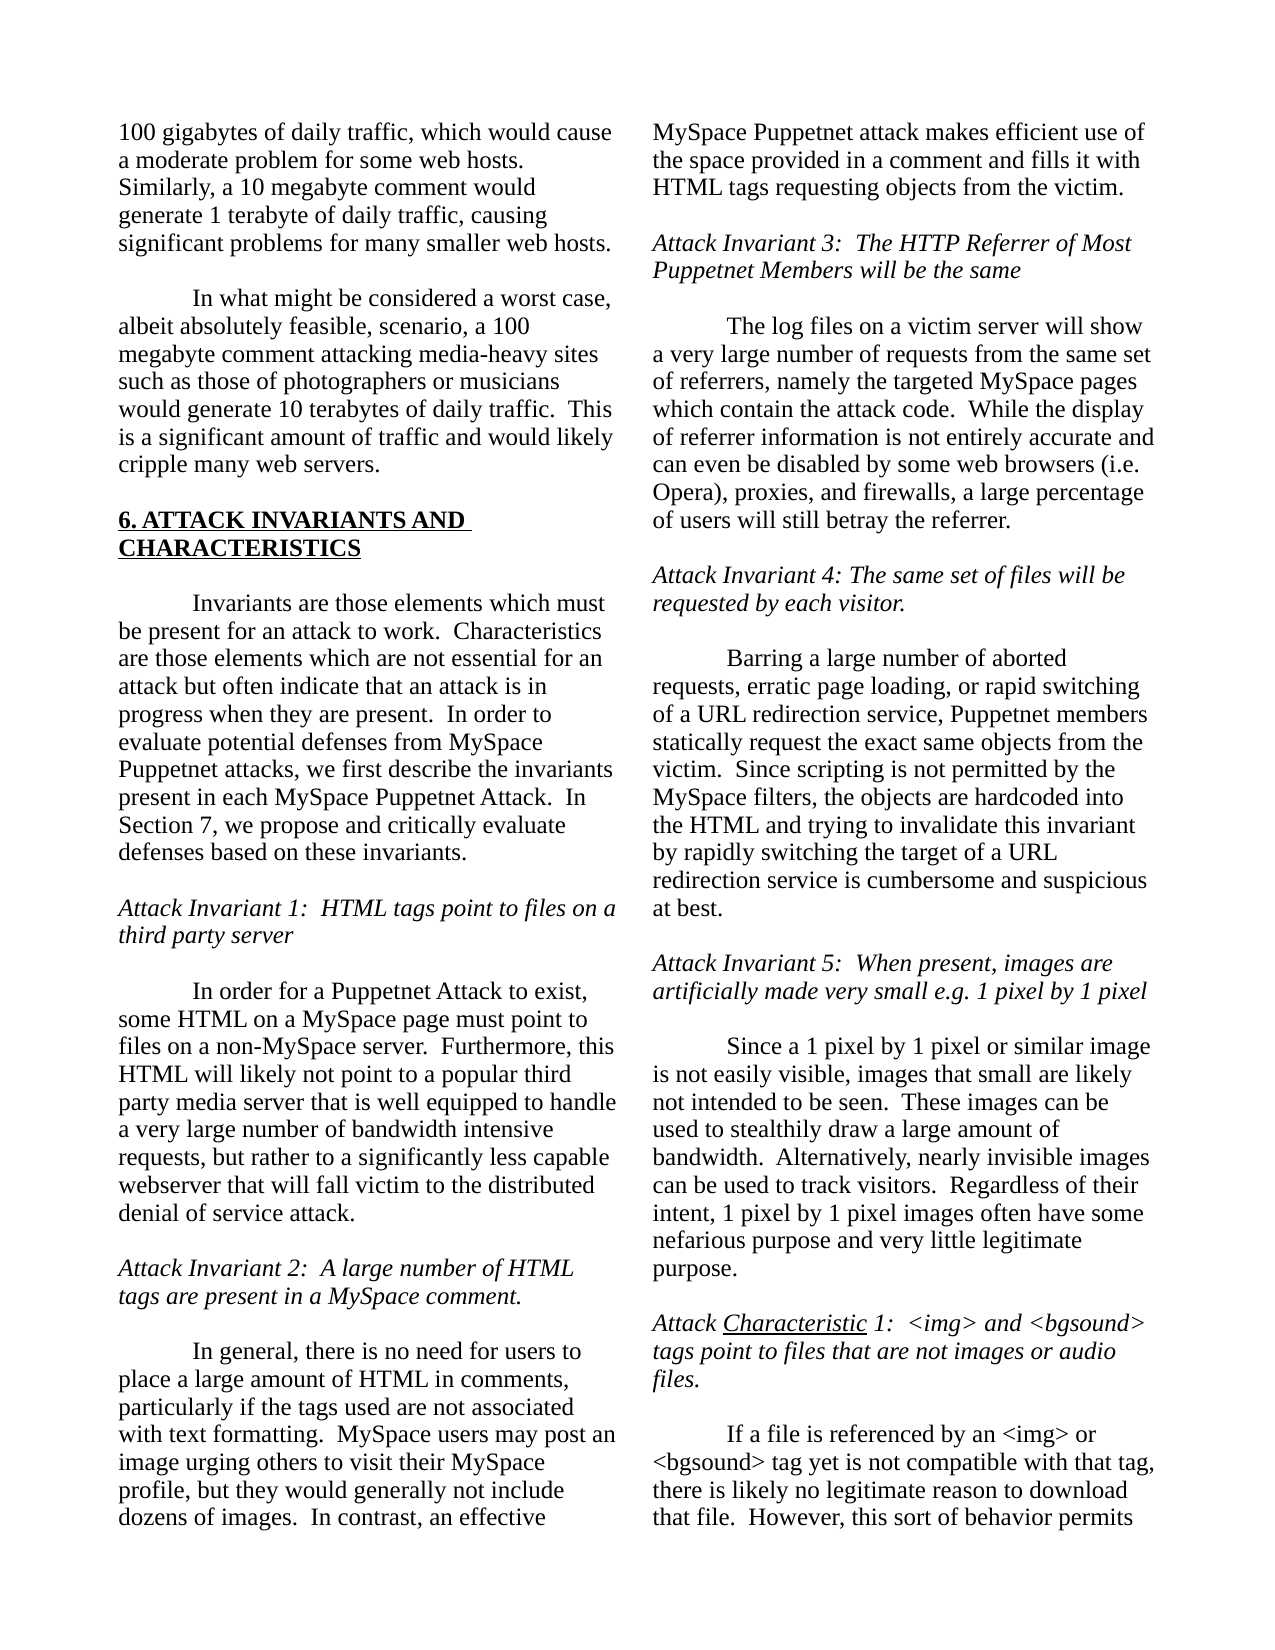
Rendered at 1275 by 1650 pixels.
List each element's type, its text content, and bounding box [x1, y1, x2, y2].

text 6. ATTACK INVARIANTS AND CHARACTERISTICS [118, 506, 622, 561]
text Invariants are those elements which must be present for an attack to work. Characteristics are those elements which are not essential for an attack but often indicate that an attack is in progress when they are present. In order to evaluate potential defenses from MySpace Puppetnet attacks, we first describe the invariants present in each MySpace Puppetnet Attack. In Section 7, we propose and critically evaluate defenses based on these invariants. [118, 589, 622, 866]
text Attack Invariant 2: A large number of HTML tags are present in a MySpace comment. [118, 1254, 622, 1309]
text Barring a large number of aborted requests, erratic page loading, or rapid switching of a URL redirection service, Puppetnet members statically request the exact same objects from the victim. Since scripting is not permitted by the MySpace filters, the objects are hardcoded into the HTML and trying to invalidate this invariant by rapidly switching the target of a URL redirection service is cumbersome and suspicious at best. [652, 644, 1157, 922]
text Since a 1 pixel by 1 pixel or similar image is not easily visible, images that small are likely not intended to be seen. These images can be used to stealthily draw a large amount of bandwidth. Alternatively, nearly invisible images can be used to track visitors. Regardless of their intent, 1 pixel by 1 pixel images often have some nefarious purpose and very little legitimate purpose. [652, 1032, 1157, 1282]
text Attack Invariant 1: HTML tags point to files on a third party server [118, 894, 622, 949]
text In what might be considered a worst case, albeit absolutely feasible, scenario, a 100 megabyte comment attacking media-heavy sites such as those of photographers or musicians would generate 10 terabytes of daily traffic. This is a significant amount of traffic and would likely cripple many web servers. [118, 284, 622, 478]
text Attack Characteristic 1: <img> and <bgsound> tags point to files that are not images or audio files. [652, 1309, 1157, 1393]
text In general, there is no need for users to place a large amount of HTML in comments, particularly if the tags used are not associated with text formatting. MySpace users may post an image urging others to visit their MySpace profile, but they would generally not include dozens of images. In contrast, an effective [118, 1337, 622, 1531]
text In order for a Puppetnet Attack to exist, some HTML on a MySpace page must point to files on a non-MySpace server. Furthermore, this HTML will likely not point to a popular third party media server that is well equipped to handle a very large number of bandwidth intensive requests, but rather to a significantly less capable webserver that will fall victim to the distributed denial of service attack. [118, 977, 622, 1226]
text Attack Invariant 3: The HTTP Referrer of Most Puppetnet Members will be the same [652, 229, 1157, 284]
text The log files on a victim server will show a very large number of requests from the same set of referrers, namely the targeted MySpace pages which contain the attack code. While the display of referrer information is not entirely accurate and can even be disabled by some web browsers (i.e. Opera), proxies, and firewalls, a large percentage of users will still betray the referrer. [652, 312, 1157, 534]
text MySpace Puppetnet attack makes efficient use of the space provided in a comment and fills it with HTML tags requesting objects from the victim. [652, 118, 1157, 201]
text If a file is referenced by an <img> or <bgsound> tag yet is not compatible with that tag, there is likely no legitimate reason to download that file. However, this sort of behavior permits [652, 1420, 1157, 1531]
text Attack Invariant 5: When present, images are artificially made very small e.g. 1 pixel by 1 pixel [652, 949, 1157, 1005]
text Attack Invariant 4: The same set of files will be requested by each visitor. [652, 561, 1157, 617]
text 100 gigabytes of daily traffic, which would cause a moderate problem for some web hosts. Similarly, a 10 megabyte comment would generate 1 terabyte of daily traffic, causing significant problems for many smaller web hosts. [118, 118, 622, 257]
